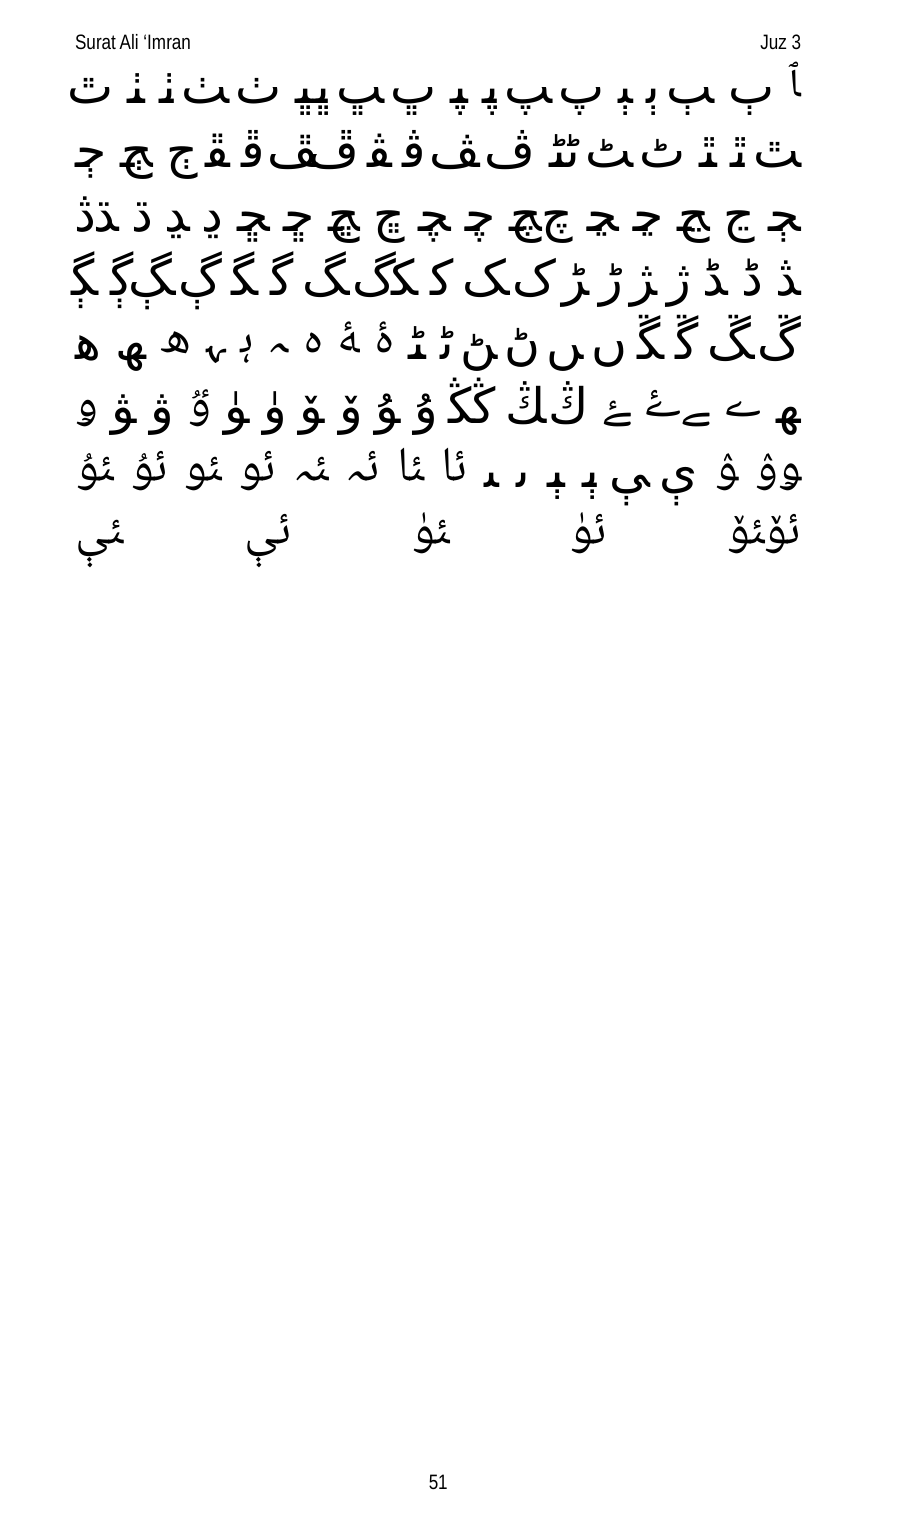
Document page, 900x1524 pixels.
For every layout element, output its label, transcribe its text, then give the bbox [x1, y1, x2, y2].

text ﭑ ﭒ ﭓ ﭔ ﭕ ﭖ ﭗ ﭘ ﭙ ﭚ ﭛ ﭜﭝ ﭞ ﭟ ﭠ ﭡ ﭢ ﭣ ﭤ ﭥ ﭦ ﭧ ﭨﭩ ﭪ ﭫ ﭬ ﭭ ﭮﭯ ﭰ ﭱ ﭲ ﭳ ﭴ ﭵ ﭶ ﭷ ﭸ ﭹ ﭺﭻ ﭼ ﭽ ﭾ ﭿ ﮀ ﮁ ﮂ ﮃ ﮄ ﮅﮆ ﮇ ﮈ ﮉ ﮊ ﮋ ﮌ ﮍ ﮎ ﮏ ﮐ ﮑﮒ ﮓ ﮔ ﮕ ﮖ ﮗﮘ ﮙ ﮚ ﮛ ﮜ ﮝ ﮞ ﮟ ﮠ ﮡ ﮢ ﮣ ﮤ ﮥ ﮦ ﮧ ﮨ ﮩ ﮪ ﮫ ﮬ ﮭ ﮮ ﮯﮰ ﮱ ﯓ ﯔ ﯕﯖ ﯗ ﯘ ﯙ ﯚ ﯛ ﯜ ﯝ ﯞ ﯟ ﯠ ﯡﯢ ﯣ ﯤ ﯥ ﯦ ﯧ ﯨ ﯩ ﯪ ﯫ ﯬ ﯭ ﯮ ﯯ ﯰ ﯱ ﯲﯳ ﯴ ﯵ ﯶ ﯷ [75, 60, 801, 571]
